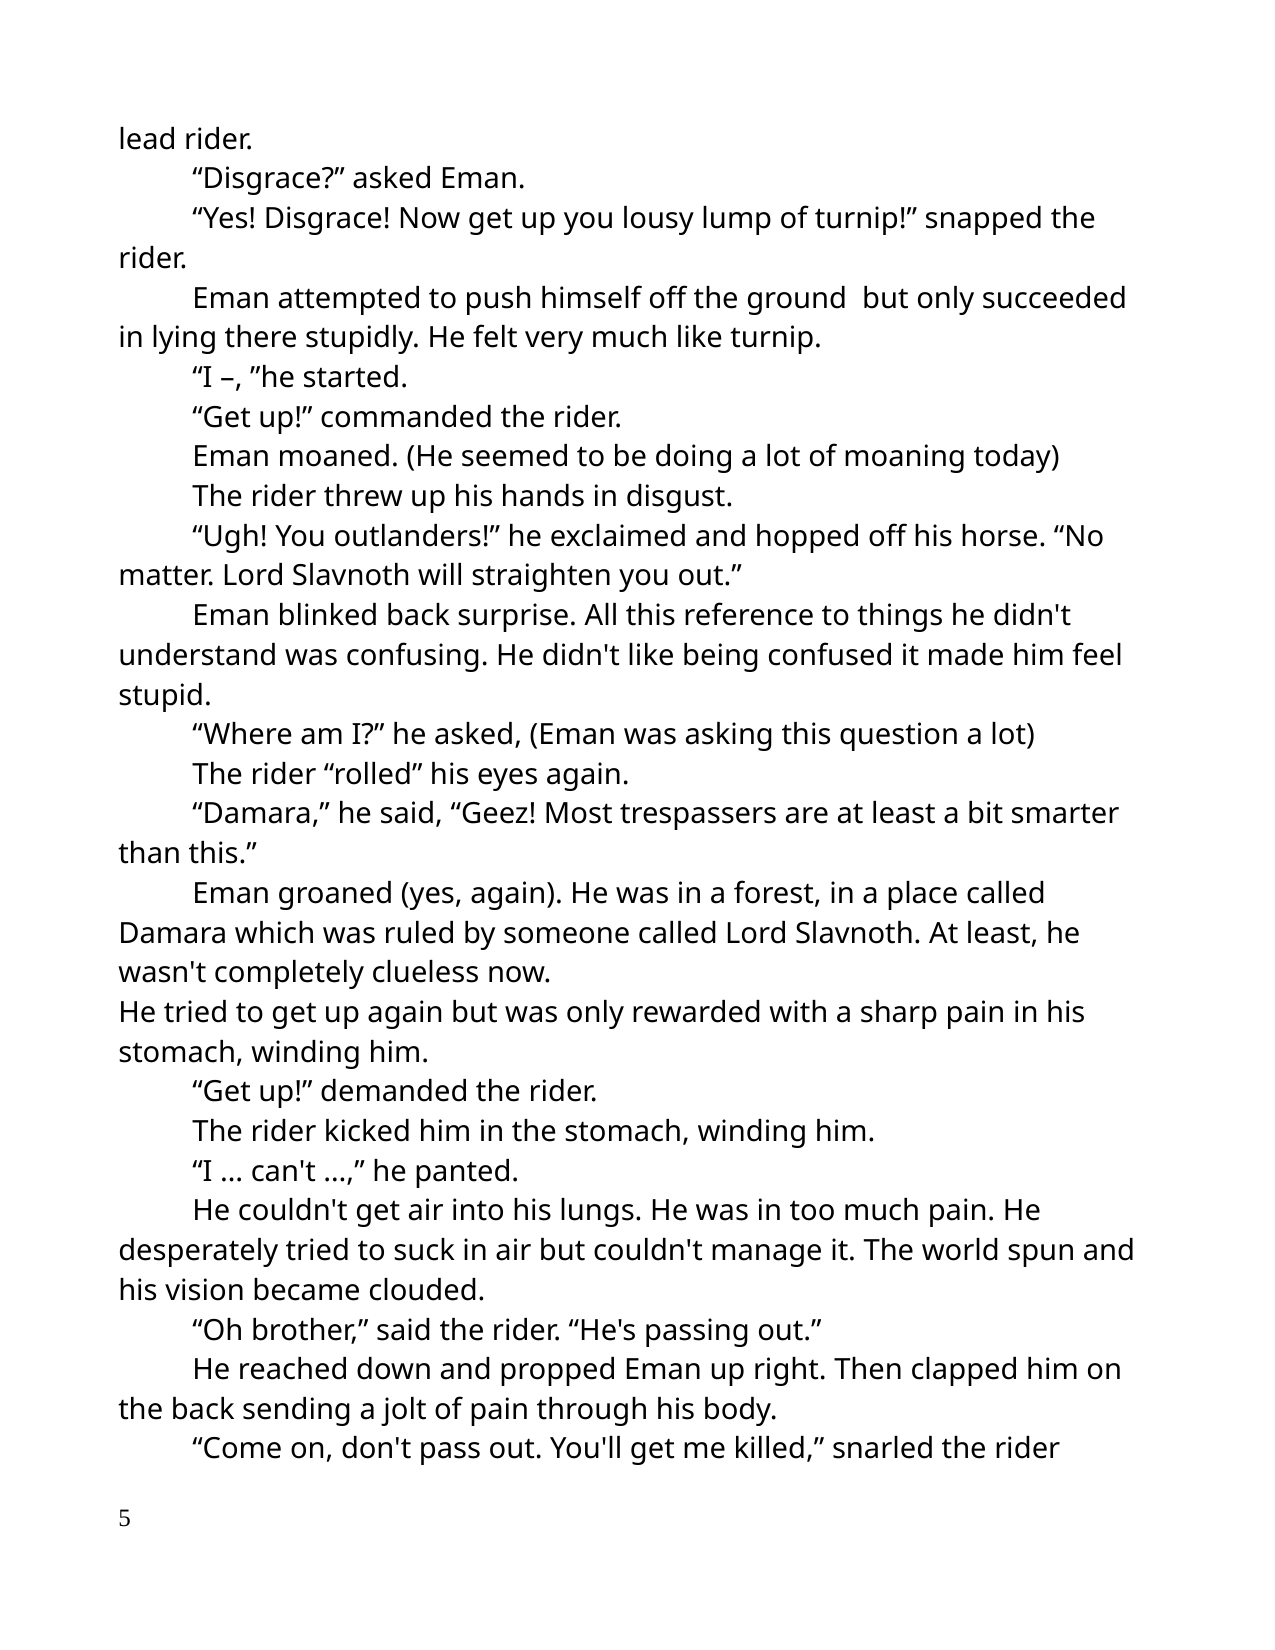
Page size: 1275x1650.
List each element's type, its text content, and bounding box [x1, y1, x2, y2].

text “Damara,” he said, “Geez! Most trespassers are at least a bit smarter than this.” [118, 793, 1157, 872]
text “I –, ”he started. [118, 356, 1157, 396]
text The rider threw up his hands in disgust. [118, 475, 1157, 515]
text He tried to get up again but was only rewarded with a sharp pain in his stomach, winding him. [118, 991, 1157, 1071]
text “Get up!” demanded the rider. [118, 1071, 1157, 1110]
text He couldn't get air into his lungs. He was in too much pain. He desperately tried to suck in air but couldn't manage it. The world spun and his vision became clouded. [118, 1190, 1157, 1309]
text “Disgrace?” asked Eman. [118, 158, 1157, 197]
text “I … can't …,” he panted. [118, 1150, 1157, 1190]
text Eman groaned (yes, again). He was in a forest, in a place called Damara which was ruled by someone called Lord Slavnoth. At least, he wasn't completely clueless now. [118, 872, 1157, 991]
text The rider kicked him in the stomach, winding him. [118, 1110, 1157, 1150]
text Eman moaned. (He seemed to be doing a lot of moaning today) [118, 436, 1157, 475]
text He reached down and propped Eman up right. Then clapped him on the back sending a jolt of pain through his body. [118, 1348, 1157, 1428]
text The rider “rolled” his eyes again. [118, 753, 1157, 793]
text “Where am I?” he asked, (Eman was asking this question a lot) [118, 713, 1157, 753]
text “Get up!” commanded the rider. [118, 396, 1157, 436]
text “Yes! Disgrace! Now get up you lousy lump of turnip!” snapped the rider. [118, 197, 1157, 277]
text Eman attempted to push himself off the ground but only succeeded in lying there stupidly. He felt very much like turnip. [118, 277, 1157, 356]
text “Oh brother,” said the rider. “He's passing out.” [118, 1309, 1157, 1348]
text “Come on, don't pass out. You'll get me killed,” snarled the rider [118, 1428, 1157, 1467]
text “Ugh! You outlanders!” he exclaimed and hopped off his horse. “No matter. Lord Slavnoth will straighten you out.” [118, 515, 1157, 594]
text Eman blinked back surprise. All this reference to things he didn't understand was confusing. He didn't like being confused it made him feel stupid. [118, 594, 1157, 713]
text lead rider. [118, 118, 1157, 158]
